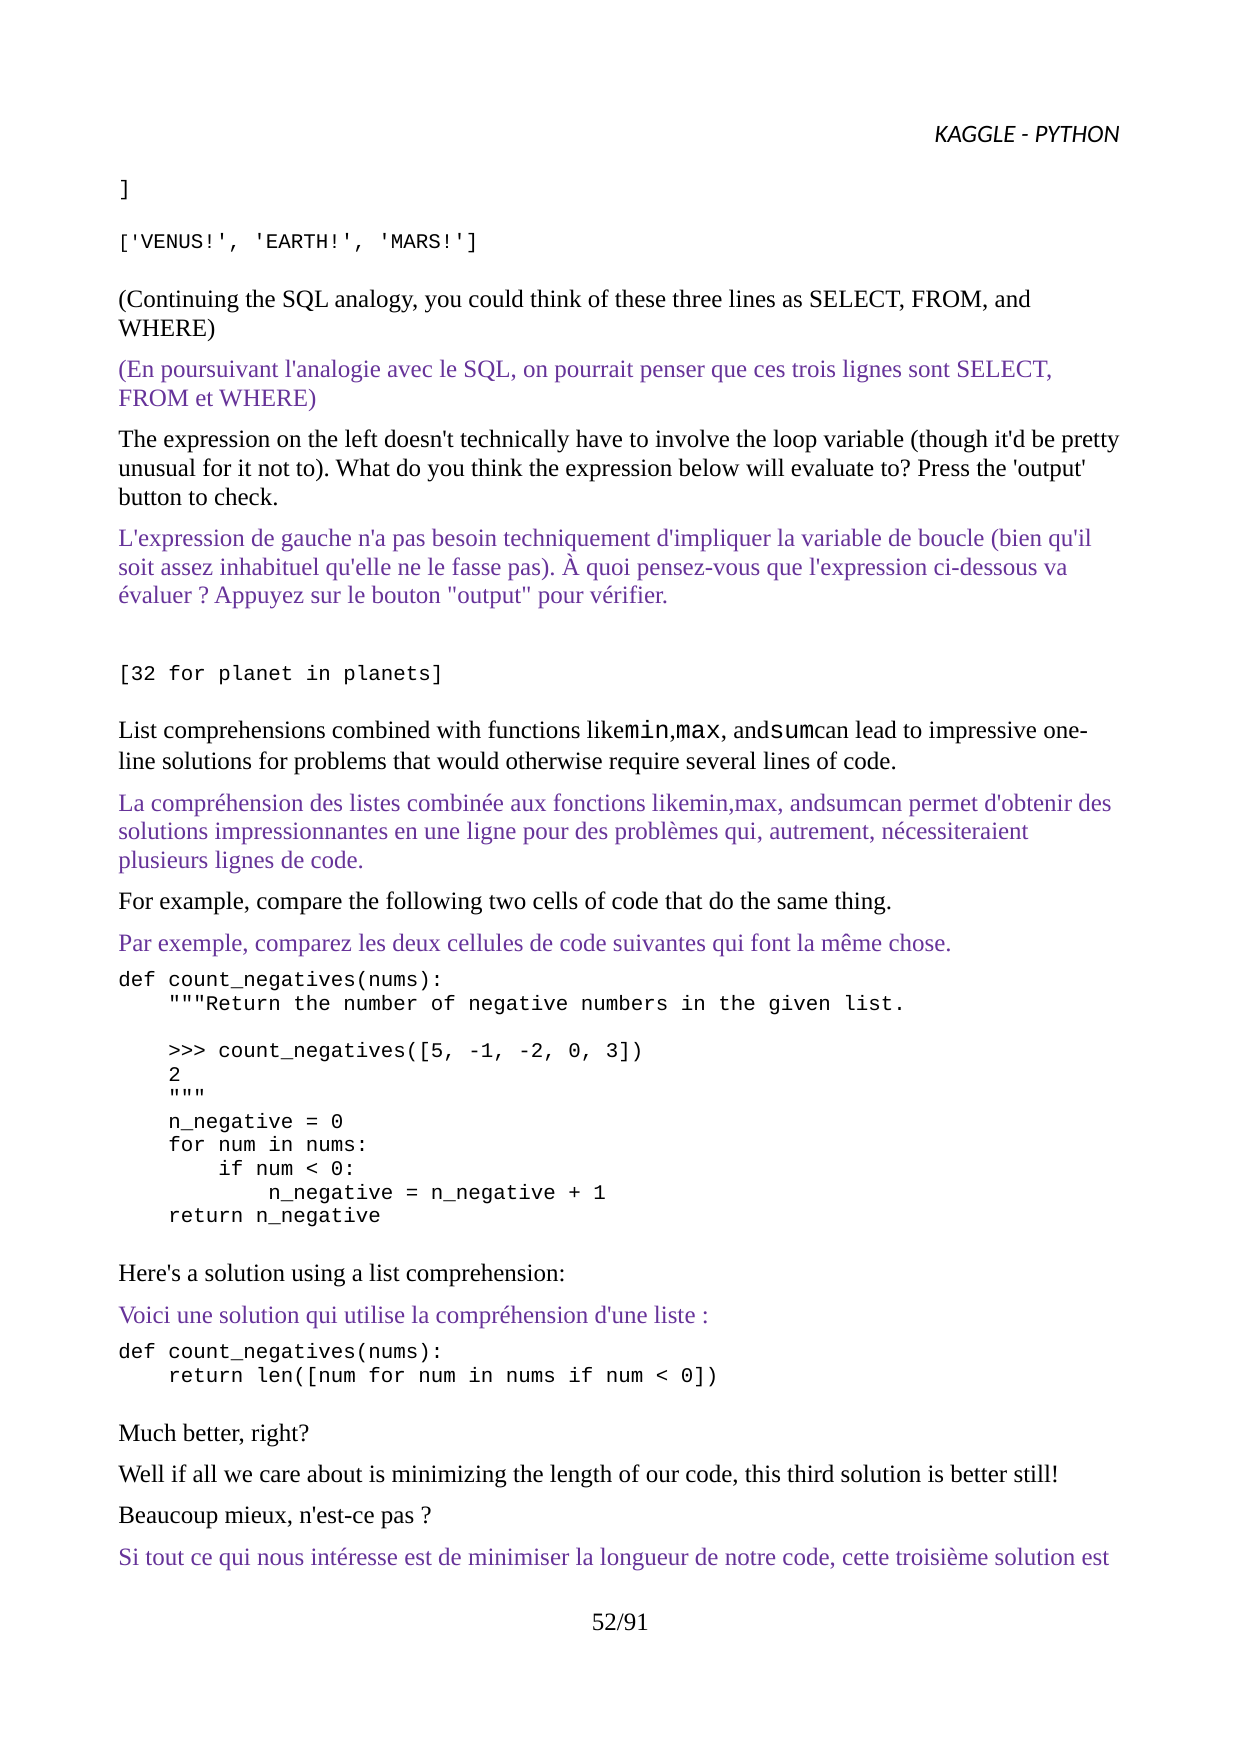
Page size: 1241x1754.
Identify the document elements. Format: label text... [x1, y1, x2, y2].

text The expression on the left doesn't technically have to involve the loop variable (though it'd be pretty unusual for it not to). What do you think the expression below will evaluate to? Press the 'output' button to check. [118, 424, 1122, 511]
text Par exemple, comparez les deux cellules de code suivantes qui font la même chose. [118, 928, 1122, 956]
text 2 [118, 1063, 1122, 1087]
text ] [118, 178, 1122, 202]
text ['VENUS!', 'EARTH!', 'MARS!'] [118, 231, 1122, 255]
text Much better, right? [118, 1418, 1122, 1447]
text [32 for planet in planets] [118, 662, 1122, 686]
text For example, compare the following two cells of code that do the same thing. [118, 886, 1122, 915]
text def count_negatives(nums): [118, 1341, 1122, 1365]
text n_negative = n_negative + 1 [118, 1182, 1122, 1205]
text L'expression de gauche n'a pas besoin techniquement d'impliquer la variable de boucle (bien qu'il soit assez inhabituel qu'elle ne le fasse pas). À quoi pensez-vous que l'expression ci-dessous va évaluer ? Appuyez sur le bouton "output" pour vérifier. [118, 523, 1122, 609]
text Si tout ce qui nous intéresse est de minimiser la longueur de notre code, cette troisième solution est [118, 1542, 1122, 1570]
text """ [118, 1087, 1122, 1111]
text (En poursuivant l'analogie avec le SQL, on pourrait penser que ces trois lignes sont SELECT, FROM et WHERE) [118, 354, 1122, 412]
text La compréhension des listes combinée aux fonctions likemin,max, andsumcan permet d'obtenir des solutions impressionnantes en une ligne pour des problèmes qui, autrement, nécessiteraient plusieurs lignes de code. [118, 788, 1122, 874]
text Voici une solution qui utilise la compréhension d'une liste : [118, 1300, 1122, 1328]
text return n_negative [118, 1205, 1122, 1229]
text if num < 0: [118, 1158, 1122, 1182]
text return len([num for num in nums if num < 0]) [118, 1365, 1122, 1388]
text n_negative = 0 [118, 1111, 1122, 1134]
text Well if all we care about is minimizing the length of our code, this third solution is better still! [118, 1459, 1122, 1488]
text (Continuing the SQL analogy, you could think of these three lines as SELECT, FROM, and WHERE) [118, 284, 1122, 342]
text List comprehensions combined with functions likemin,max, andsumcan lead to impressive one-line solutions for problems that would otherwise require several lines of code. [118, 716, 1122, 775]
text def count_negatives(nums): [118, 969, 1122, 993]
text for num in nums: [118, 1134, 1122, 1158]
text """Return the number of negative numbers in the given list. [118, 993, 1122, 1016]
text Beaucoup mieux, n'est-ce pas ? [118, 1500, 1122, 1529]
text >>> count_negatives([5, -1, -2, 0, 3]) [118, 1040, 1122, 1063]
text Here's a solution using a list comprehension: [118, 1258, 1122, 1287]
